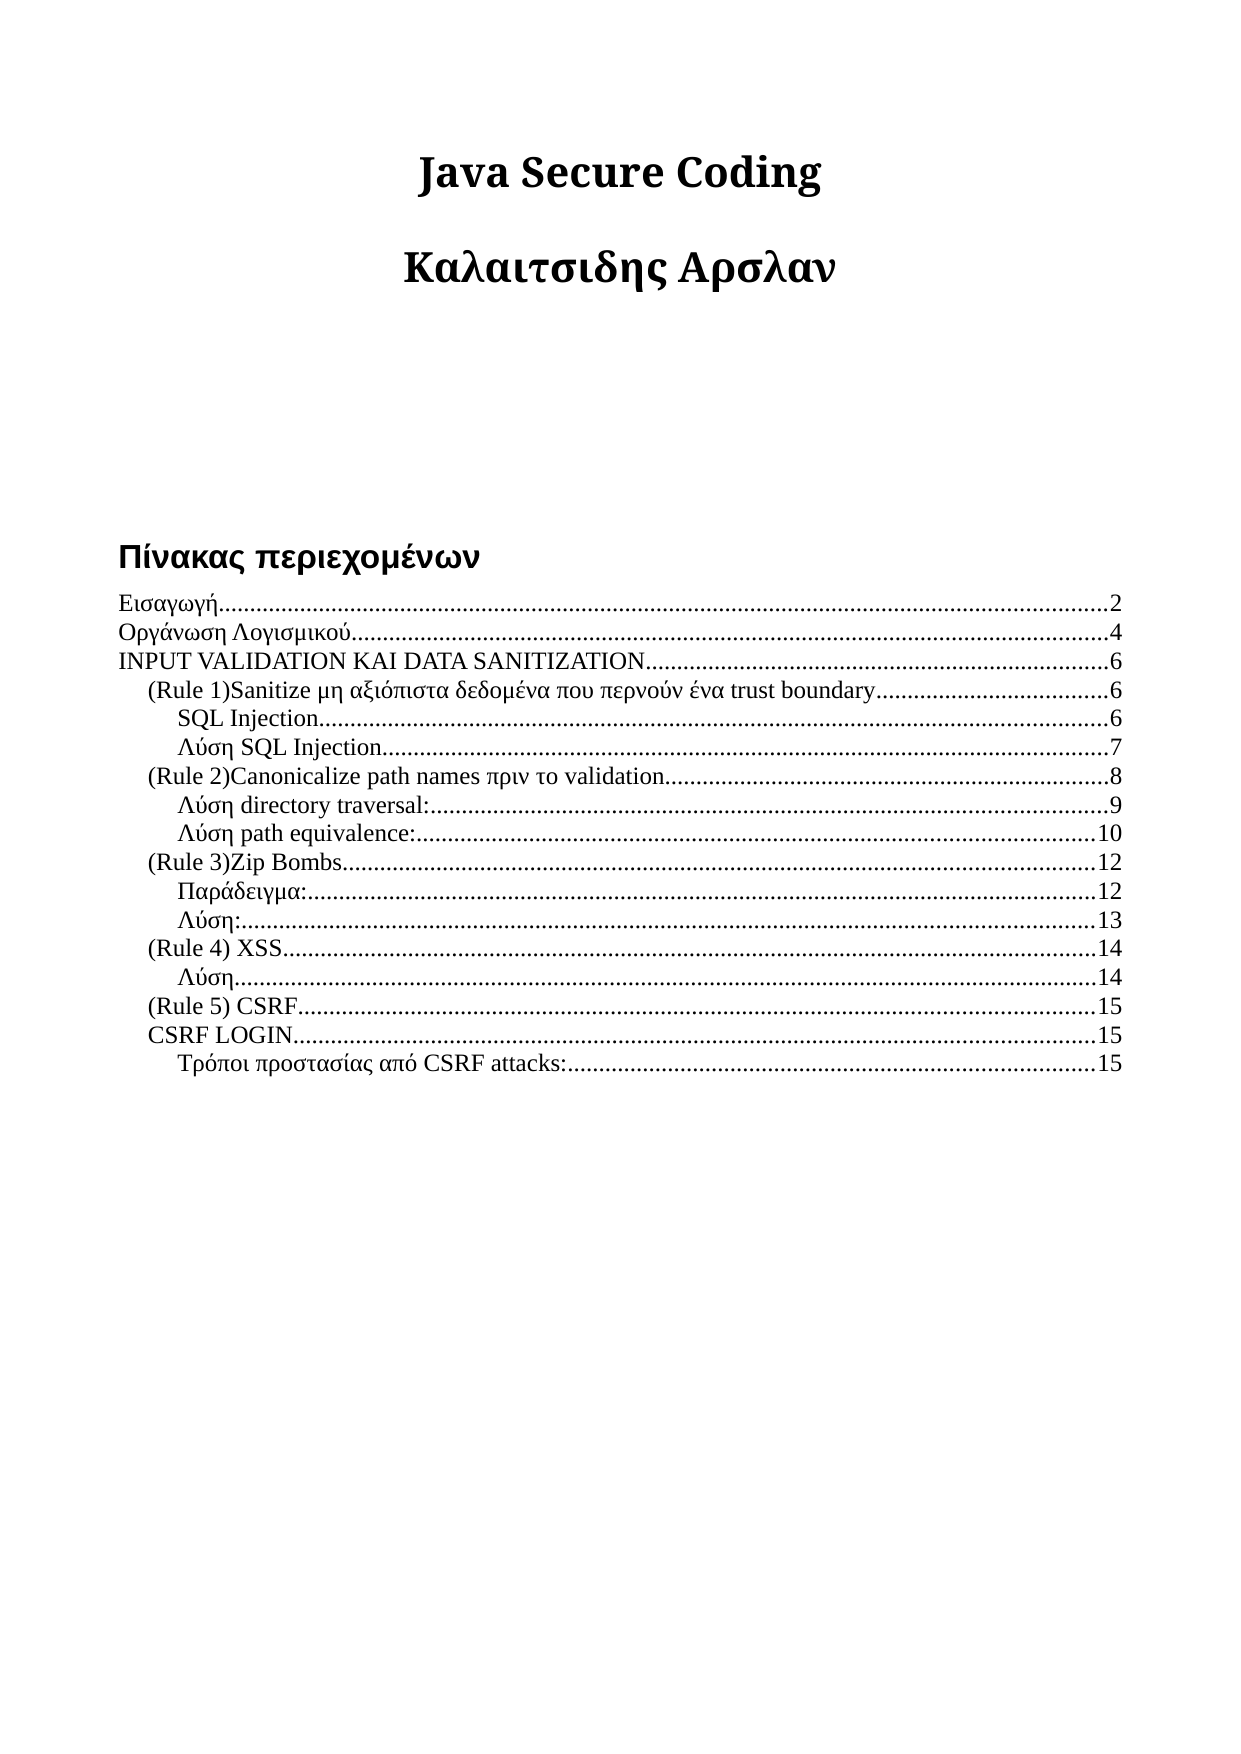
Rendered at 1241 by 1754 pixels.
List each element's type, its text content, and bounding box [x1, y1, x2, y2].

text (Rule 1)Sanitize μη αξιόπιστα δεδομένα που περνούν ένα trust boundary 6 [148, 675, 1122, 703]
text Λύση directory traversal: 9 [177, 790, 1122, 818]
text Παράδειγμα: 12 [177, 876, 1122, 905]
text (Rule 4) XSS 14 [148, 933, 1122, 962]
text CSRF LOGIN 15 [148, 1020, 1122, 1048]
text Οργάνωση Λογισμικού 4 [118, 617, 1122, 646]
text (Rule 5) CSRF 15 [148, 991, 1122, 1020]
text Λύση path equivalence: 10 [177, 818, 1122, 847]
text Εισαγωγή 2 [118, 588, 1122, 617]
text INPUT VALIDATION ΚΑΙ DATA SANITIZATION 6 [118, 646, 1122, 675]
text SQL Injection 6 [177, 703, 1122, 732]
text Τρόποι προστασίας από CSRF attacks: 15 [177, 1048, 1122, 1077]
subtitle Πίνακας περιεχομένων [118, 538, 1122, 576]
text (Rule 3)Zip Bombs 12 [148, 847, 1122, 876]
title Java Secure Coding [118, 143, 1122, 200]
title Καλαιτσιδης Αρσλαν [118, 237, 1122, 294]
text Λύση SQL Injection 7 [177, 732, 1122, 761]
text Λύση 14 [177, 962, 1122, 991]
text (Rule 2)Canonicalize path names πριν το validation 8 [148, 761, 1122, 790]
text Λύση: 13 [177, 905, 1122, 933]
